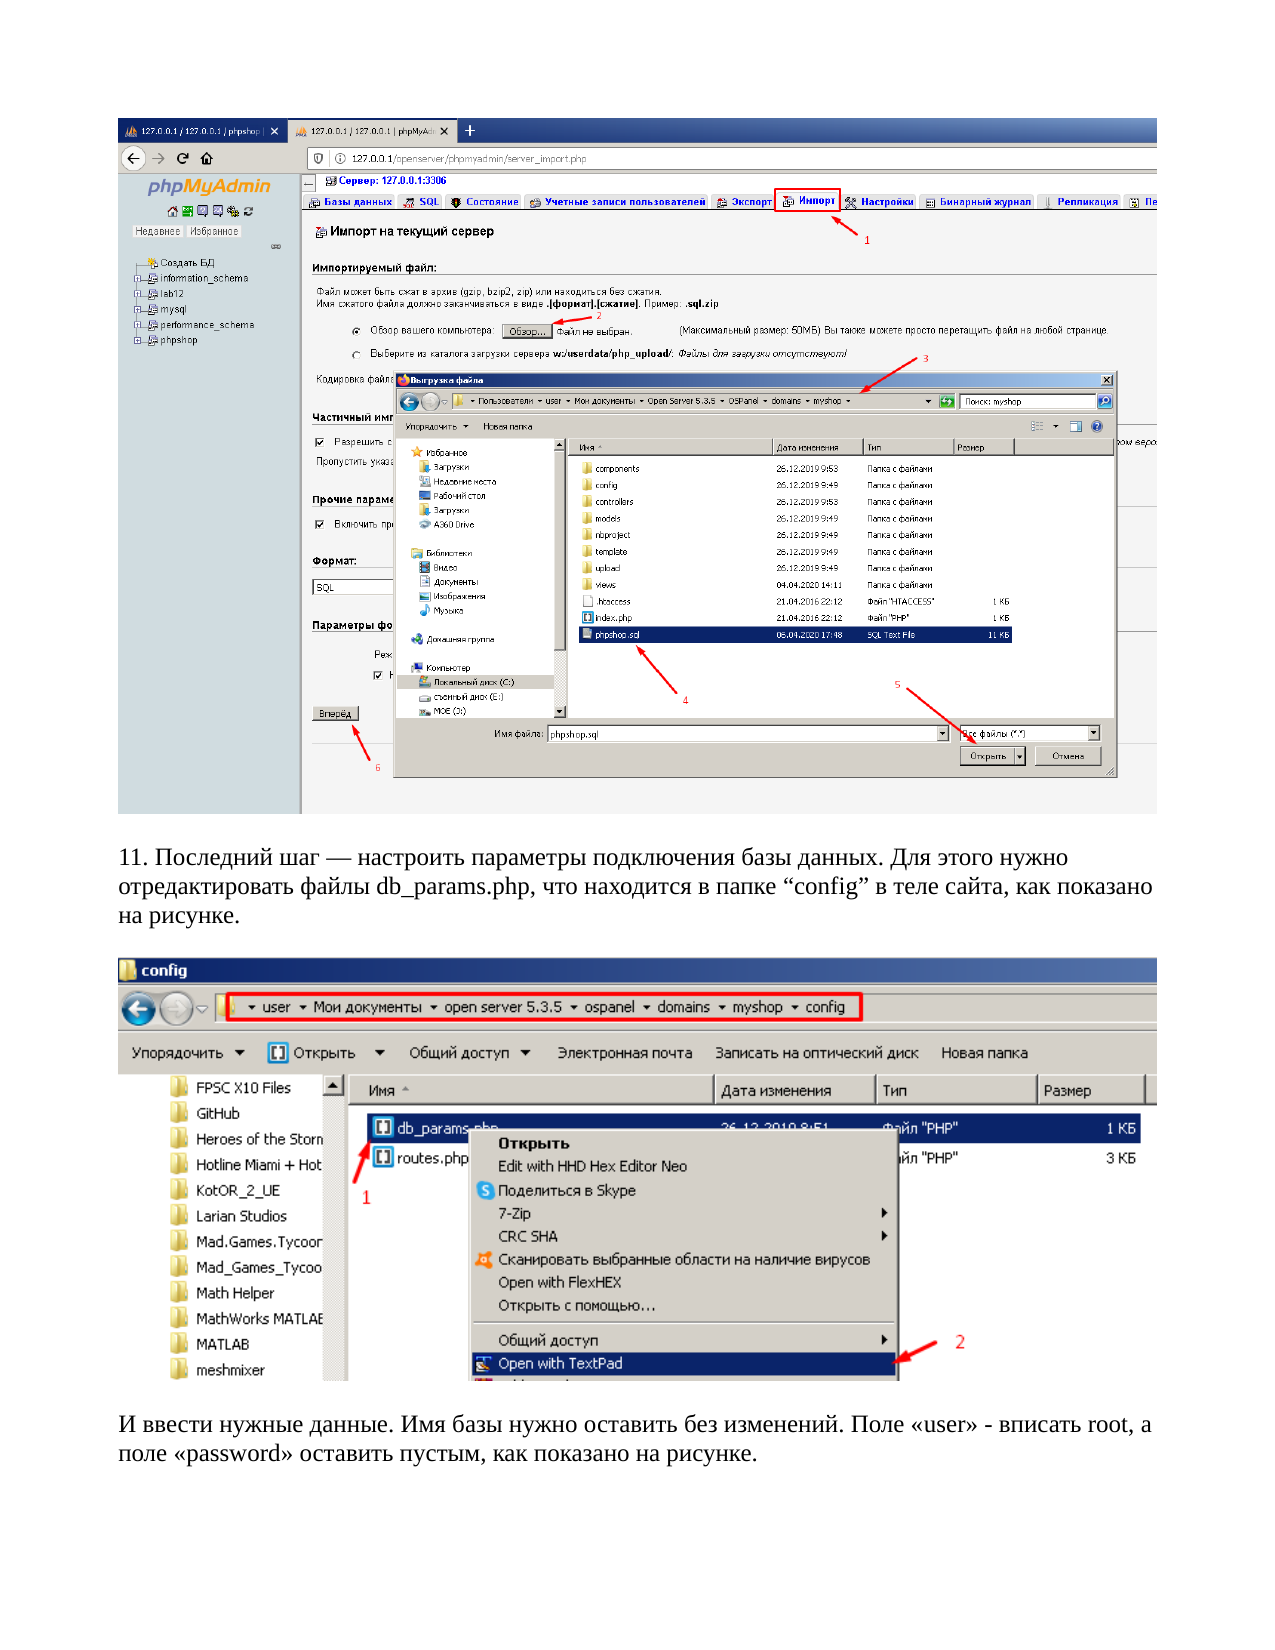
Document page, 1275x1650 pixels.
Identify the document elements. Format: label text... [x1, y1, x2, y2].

text 11. Последний шаг — настроить параметры подключения базы данных. Для этого нужно отредактировать файлы db_params.php, что находится в папке “config” в теле сайта, как показано на рисунке. [118, 842, 1157, 928]
text И ввести нужные данные. Имя базы нужно оставить без изменений. Поле «user» - вписать root, а поле «password» оставить пустым, как показано на рисунке. [118, 1409, 1157, 1467]
picture [118, 957, 1157, 1381]
picture [118, 118, 1157, 814]
